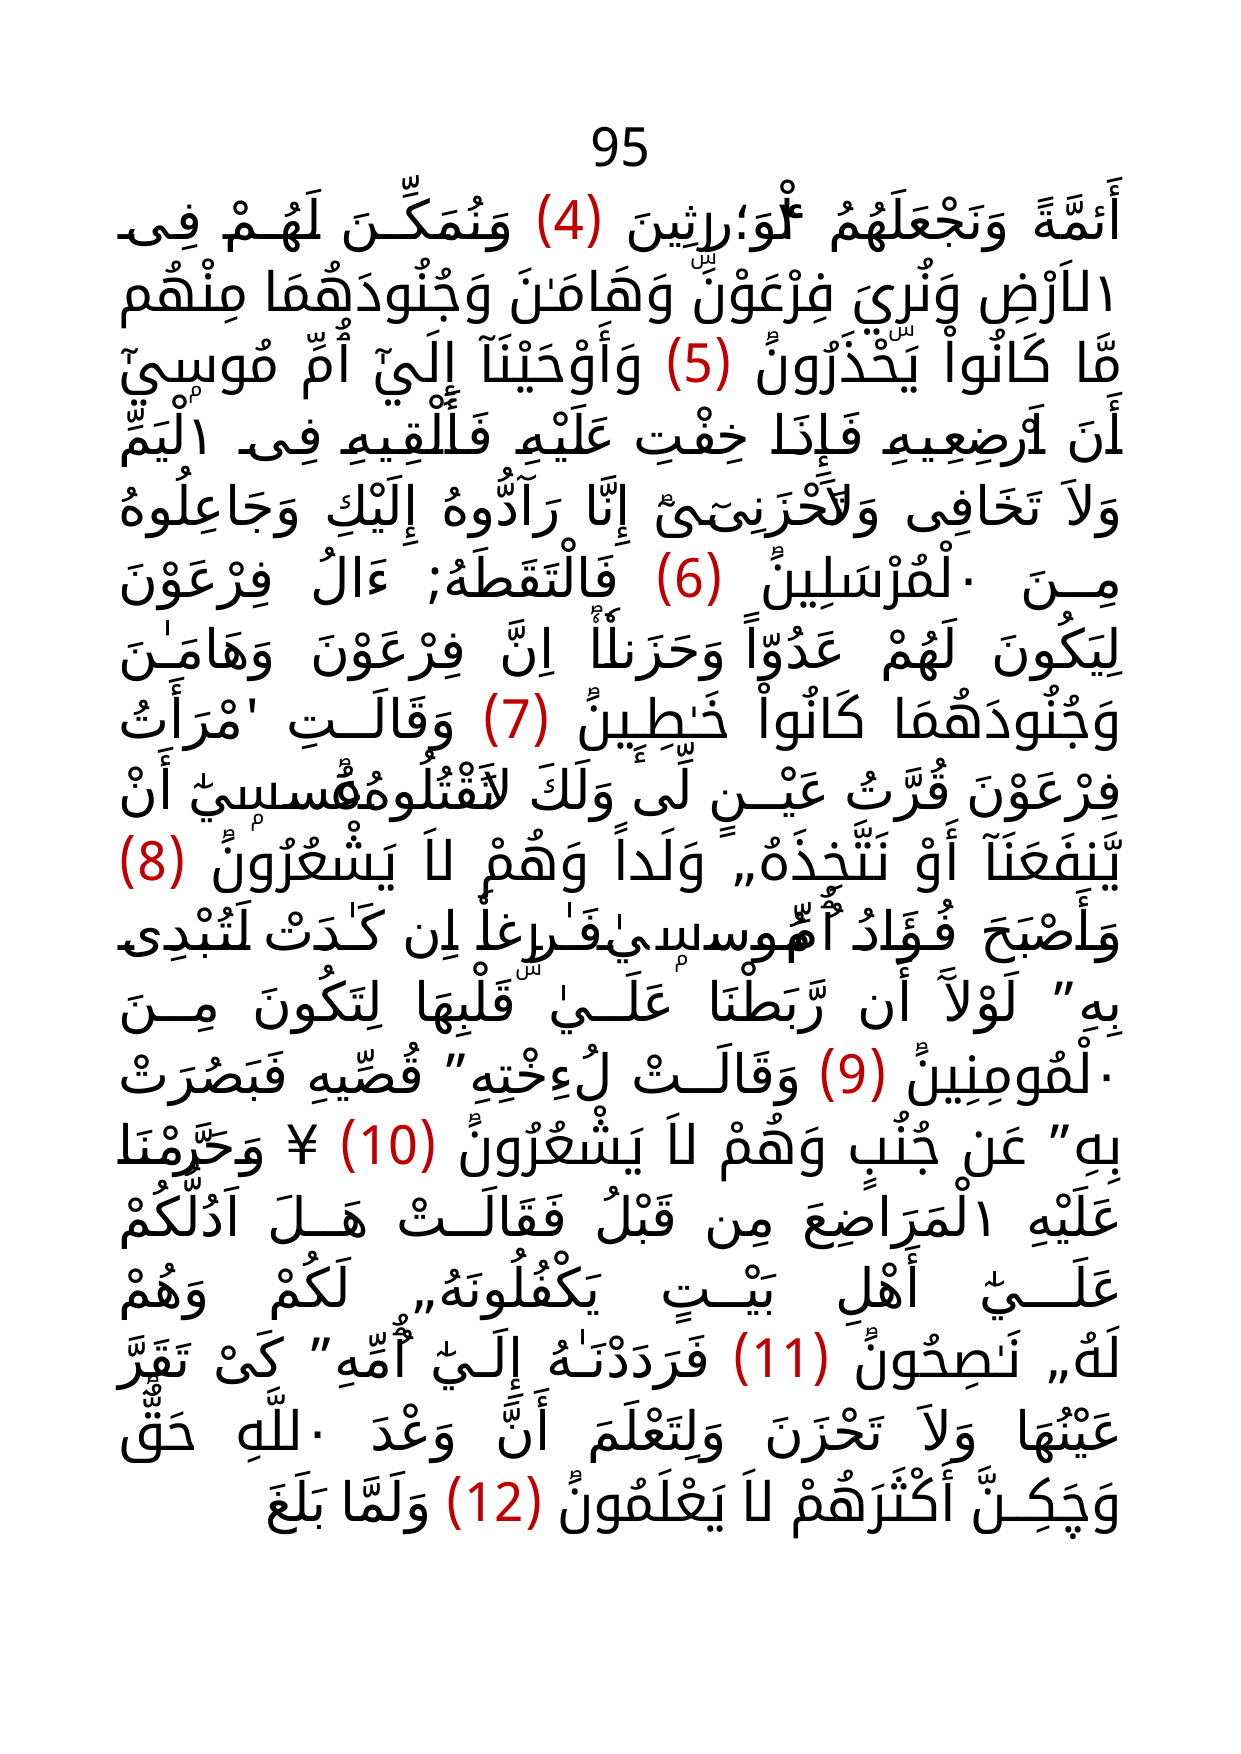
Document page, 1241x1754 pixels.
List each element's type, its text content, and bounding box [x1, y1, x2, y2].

text 95 [118, 118, 1122, 189]
text أَئمَّةً وَنَجْعَلَهُمُ ۴لْوَ؛رۣثِينَ (4) وَنُمَكِّــنَ لَهُمْ فِى ۱لاَرْضِ وَنُرۣيَ فِرْعَوْنَ وَهَامَـٰنَ وَجُنُودَهُمَا مِنْهُم مَّا كَانُواْ يَحْذَرُونَؐ (5) وَأَوْحَيْنَآ إِلَيٰٓ ٱُمِّ مُوسۭيٰٓ أَنَ اَرْضِعِيهِ فَإِذَا خِفْتِ عَلَيْهِ فَأَلْقِيهِ فِى ۱لْيَمِّ وَلاَ تَخَافِى وَلاَ تَحْزَنِىٓؐ إِنَّا رَآدُّوهُ إِلَيْكِ وَجَاعِلُوهُ مِــنَ ۰لْمُرْسَلِينَؐ (6) فَالْتَقَطَهُ; ءَالُ فِرْعَوْنَ لِيَكُونَ لَهُمْ عَدُوّاً وَحَزَناٗؐ اِنَّ فِرْعَوْنَ وَهَامَـٰنَ وَجُنُودَهُمَا كَانُواْ خَـٰطِـِٕينَؐ (7) وَقَالَــتِ 'مْرَأَتُ فِرْعَوْنَ قُرَّتُ عَيْــنٍ لِّى وَلَكَ لاَ تَقْتُلُوهُؐ عَسۭيٰٓ أَنْ يَّنفَعَنَآ أَوْ نَتَّخِذَهُ„ وَلَداً وَهُمْ لاَ يَشْعُرُونَؐ (8) وَأَصْبَحَ فُؤَادُ ٱُمِّ مُوسۭيٰ فَـٰرۣغاٗ اِن كَـٰدَتْ لَتُبْدِى بِهِ” لَوْلآَ أَن رَّبَطْنَا عَلَــيٰ قَلْبِهَا لِتَكُونَ مِــنَ ۰لْمُومِنِينَؐ (9) وَقَالَــتْ لُءِخْتِهِ” قُصِّيهِ فَبَصُرَتْ بِهِ” عَن جُنُبٍ وَهُمْ لاَ يَشْعُرُونَؐ (10) ¥ وَحَرَّمْنَا عَلَيْهِ ۱لْمَرَاضِعَ مِن قَبْلُ فَقَالَــتْ هَــلَ اَدُلُّكُمْ عَلَـــيٰٓ أَهْلِ بَيْــتٍ يَكْفُلُونَهُ„ لَكُمْ وَهُمْ لَهُ„ نَـٰصِحُونَؐ (11) فَرَدَدْنَـٰهُ إِلَـيٰٓ ٱُمِّهِ” كَىْ تَقَرَّ عَيْنُهَا وَلاَ تَحْزَنَ وَلِتَعْلَمَ أَنَّ وَعْدَ ۰للَّهِ حَقٌّؐ وَچَكِــنَّ أَكْثَرَهُمْ لاَ يَعْلَمُونَؐ (12) وَلَمَّا بَلَغَ [118, 189, 1122, 1543]
